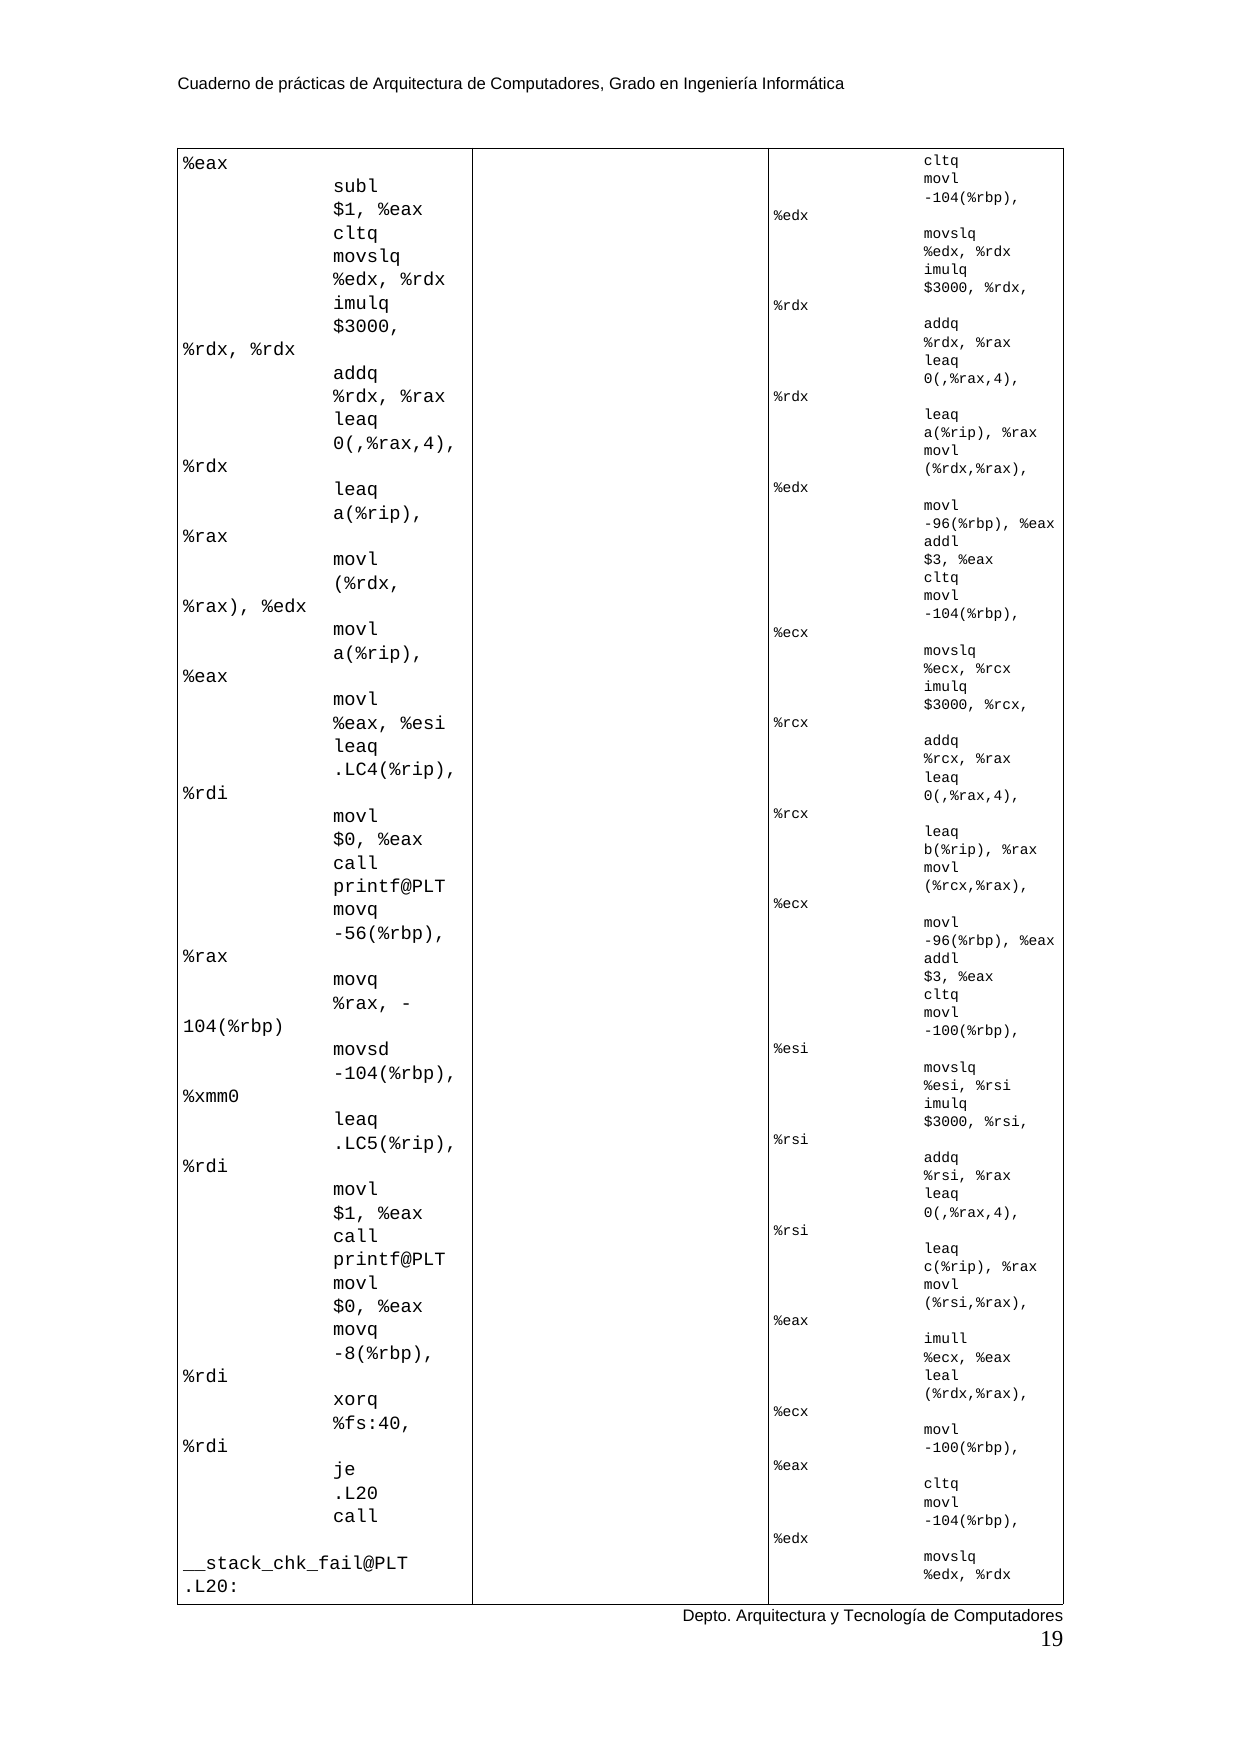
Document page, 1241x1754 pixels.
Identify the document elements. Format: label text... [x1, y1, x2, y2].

table_cell [473, 149, 768, 1604]
table_cell cltq movl -104(%rbp), %edx movslq %edx, %rdx imulq $3000, %rdx, %rdx addq %rdx, %rax leaq 0(,%rax,4), %rdx leaq a(%rip), %rax movl (%rdx,%rax), %edx movl -96(%rbp), %eax addl $3, %eax cltq movl -104(%rbp), %ecx movslq %ecx, %rcx imulq $3000, %rcx, %rcx addq %rcx, %rax leaq 0(,%rax,4), %rcx leaq b(%rip), %rax movl (%rcx,%rax), %ecx movl -96(%rbp), %eax addl $3, %eax cltq movl -100(%rbp), %esi movslq %esi, %rsi imulq $3000, %rsi, %rsi addq %rsi, %rax leaq 0(,%rax,4), %rsi leaq c(%rip), %rax movl (%rsi,%rax), %eax imull %ecx, %eax leal (%rdx,%rax), %ecx movl -100(%rbp), %eax cltq movl -104(%rbp), %edx movslq %edx, %rdx [769, 149, 1063, 1604]
table_cell %eax subl $1, %eax cltq movslq %edx, %rdx imulq $3000, %rdx, %rdx addq %rdx, %rax leaq 0(,%rax,4), %rdx leaq a(%rip), %rax movl (%rdx,%rax), %edx movl a(%rip), %eax movl %eax, %esi leaq .LC4(%rip), %rdi movl $0, %eax call printf@PLT movq -56(%rbp), %rax movq %rax, -104(%rbp) movsd -104(%rbp), %xmm0 leaq .LC5(%rip), %rdi movl $1, %eax call printf@PLT movl $0, %eax movq -8(%rbp), %rdi xorq %fs:40, %rdi je .L20 call __stack_chk_fail@PLT .L20: [178, 149, 472, 1604]
